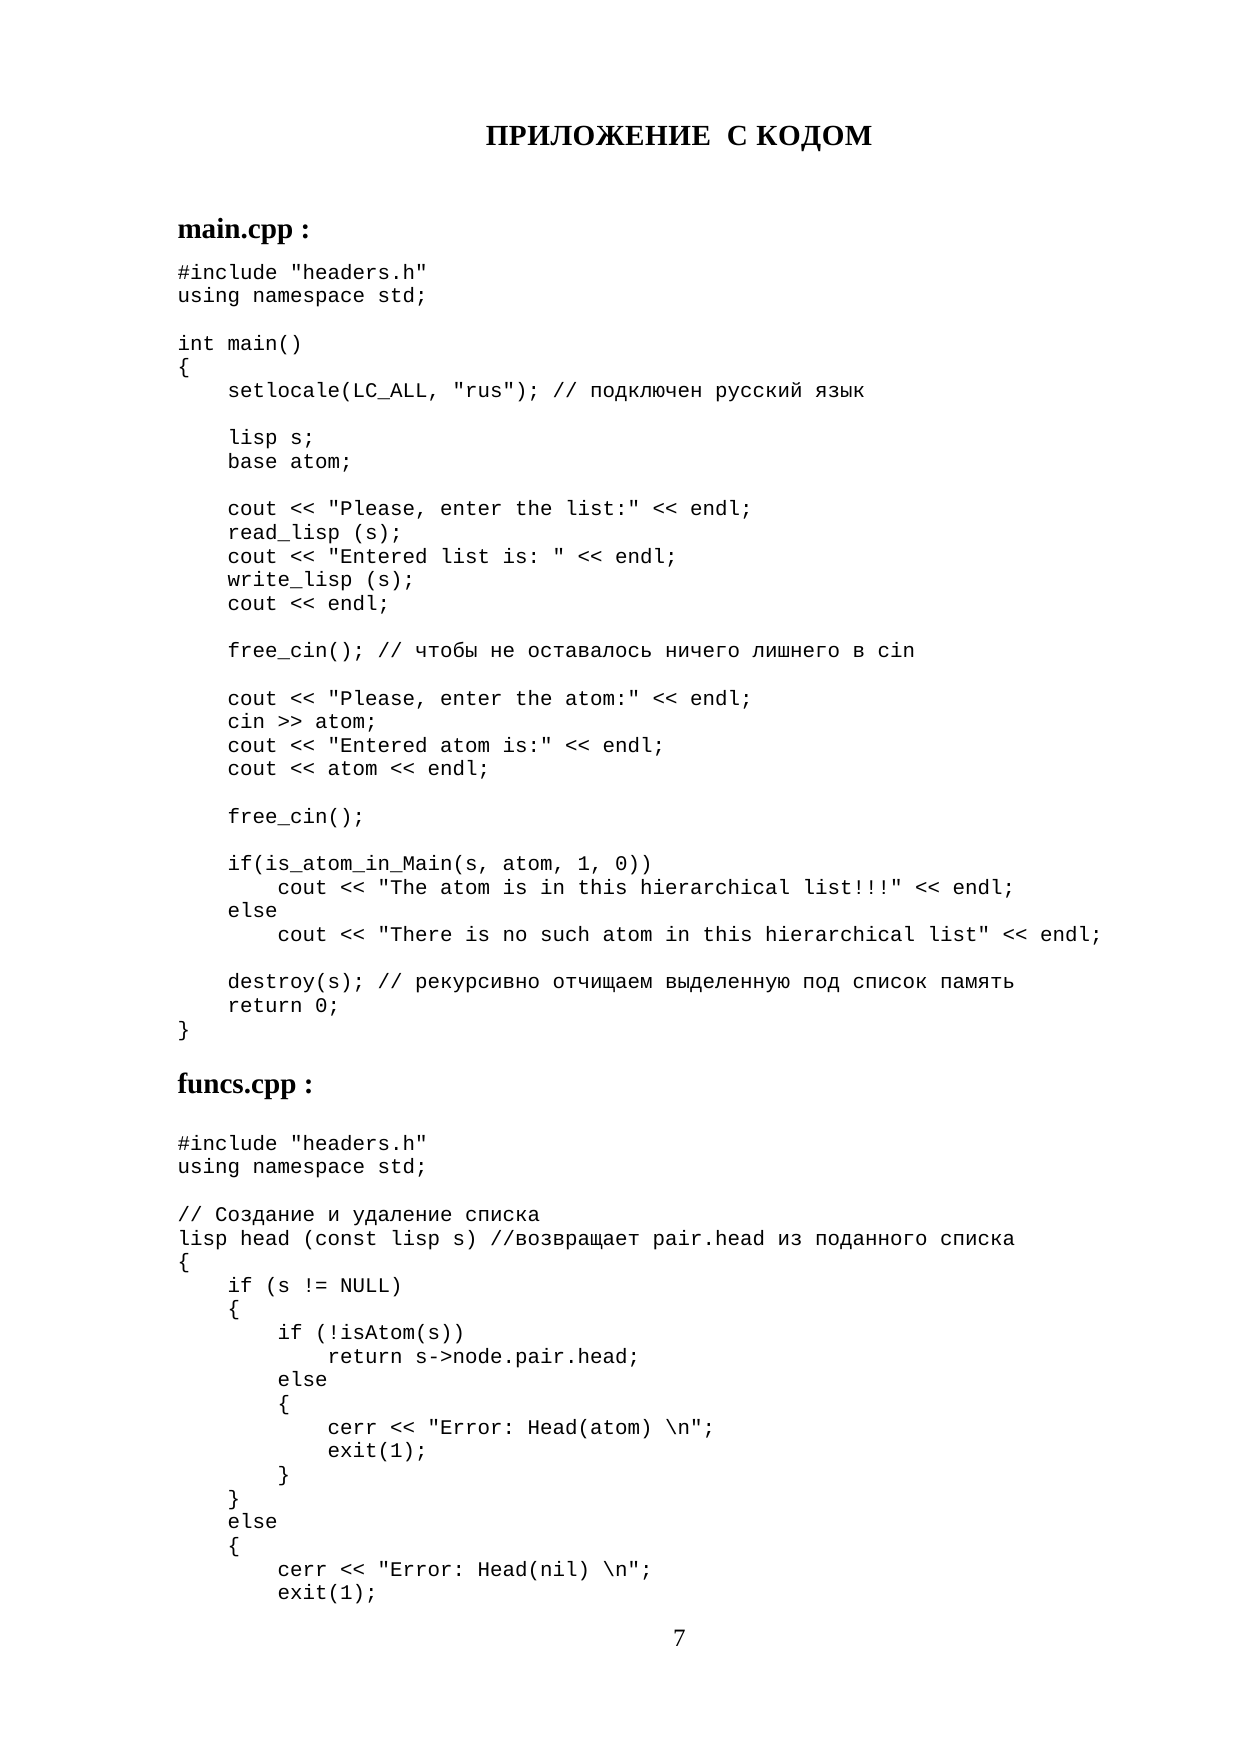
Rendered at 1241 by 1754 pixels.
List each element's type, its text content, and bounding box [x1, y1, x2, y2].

text { [177, 356, 1181, 380]
text { [177, 1298, 1181, 1322]
text cin >> atom; [177, 711, 1181, 735]
text } [177, 1464, 1181, 1488]
text cout << "Entered atom is:" << endl; [177, 735, 1181, 758]
text { [177, 1251, 1181, 1275]
text else [177, 1369, 1181, 1393]
text // Создание и удаление списка [177, 1204, 1181, 1227]
text } [177, 1018, 1181, 1042]
text else [177, 1511, 1181, 1535]
text using namespace std; [177, 1157, 1181, 1180]
text { [177, 1393, 1181, 1417]
text lisp s; [177, 427, 1181, 451]
text return 0; [177, 995, 1181, 1018]
text return s->node.pair.head; [177, 1346, 1181, 1369]
text } [177, 1488, 1181, 1511]
text free_cin(); [177, 806, 1181, 829]
text cerr << "Error: Head(nil) \n"; [177, 1558, 1181, 1582]
text main.cpp : [177, 212, 1181, 245]
text if(is_atom_in_Main(s, atom, 1, 0)) [177, 853, 1181, 877]
text if (s != NULL) [177, 1275, 1181, 1298]
text funcs.cpp : [177, 1066, 1181, 1099]
text exit(1); [177, 1440, 1181, 1464]
text cout << "Please, enter the list:" << endl; [177, 498, 1181, 522]
text base atom; [177, 451, 1181, 475]
text int main() [177, 333, 1181, 356]
text cout << atom << endl; [177, 758, 1181, 782]
text cout << "Please, enter the atom:" << endl; [177, 687, 1181, 711]
text read_lisp (s); [177, 522, 1181, 546]
text cout << "There is no such atom in this hierarchical list" << endl; [177, 924, 1181, 948]
text { [177, 1535, 1181, 1558]
text #include "headers.h" [177, 262, 1181, 286]
text cerr << "Error: Head(atom) \n"; [177, 1417, 1181, 1440]
text destroy(s); // рекурсивно отчищаем выделенную под список память [177, 971, 1181, 995]
text Приложение с кодом [177, 118, 1181, 152]
text exit(1); [177, 1582, 1181, 1606]
text setlocale(LC_ALL, "rus"); // подключен русский язык [177, 380, 1181, 404]
text write_lisp (s); [177, 569, 1181, 593]
text if (!isAtom(s)) [177, 1322, 1181, 1346]
text #include "headers.h" [177, 1133, 1181, 1157]
text free_cin(); // чтобы не оставалось ничего лишнего в cin [177, 640, 1181, 664]
text cout << "The atom is in this hierarchical list!!!" << endl; [177, 877, 1181, 900]
text cout << "Entered list is: " << endl; [177, 546, 1181, 569]
text lisp head (const lisp s) //возвращает pair.head из поданного списка [177, 1227, 1181, 1251]
text else [177, 900, 1181, 924]
text cout << endl; [177, 593, 1181, 617]
text using namespace std; [177, 286, 1181, 309]
